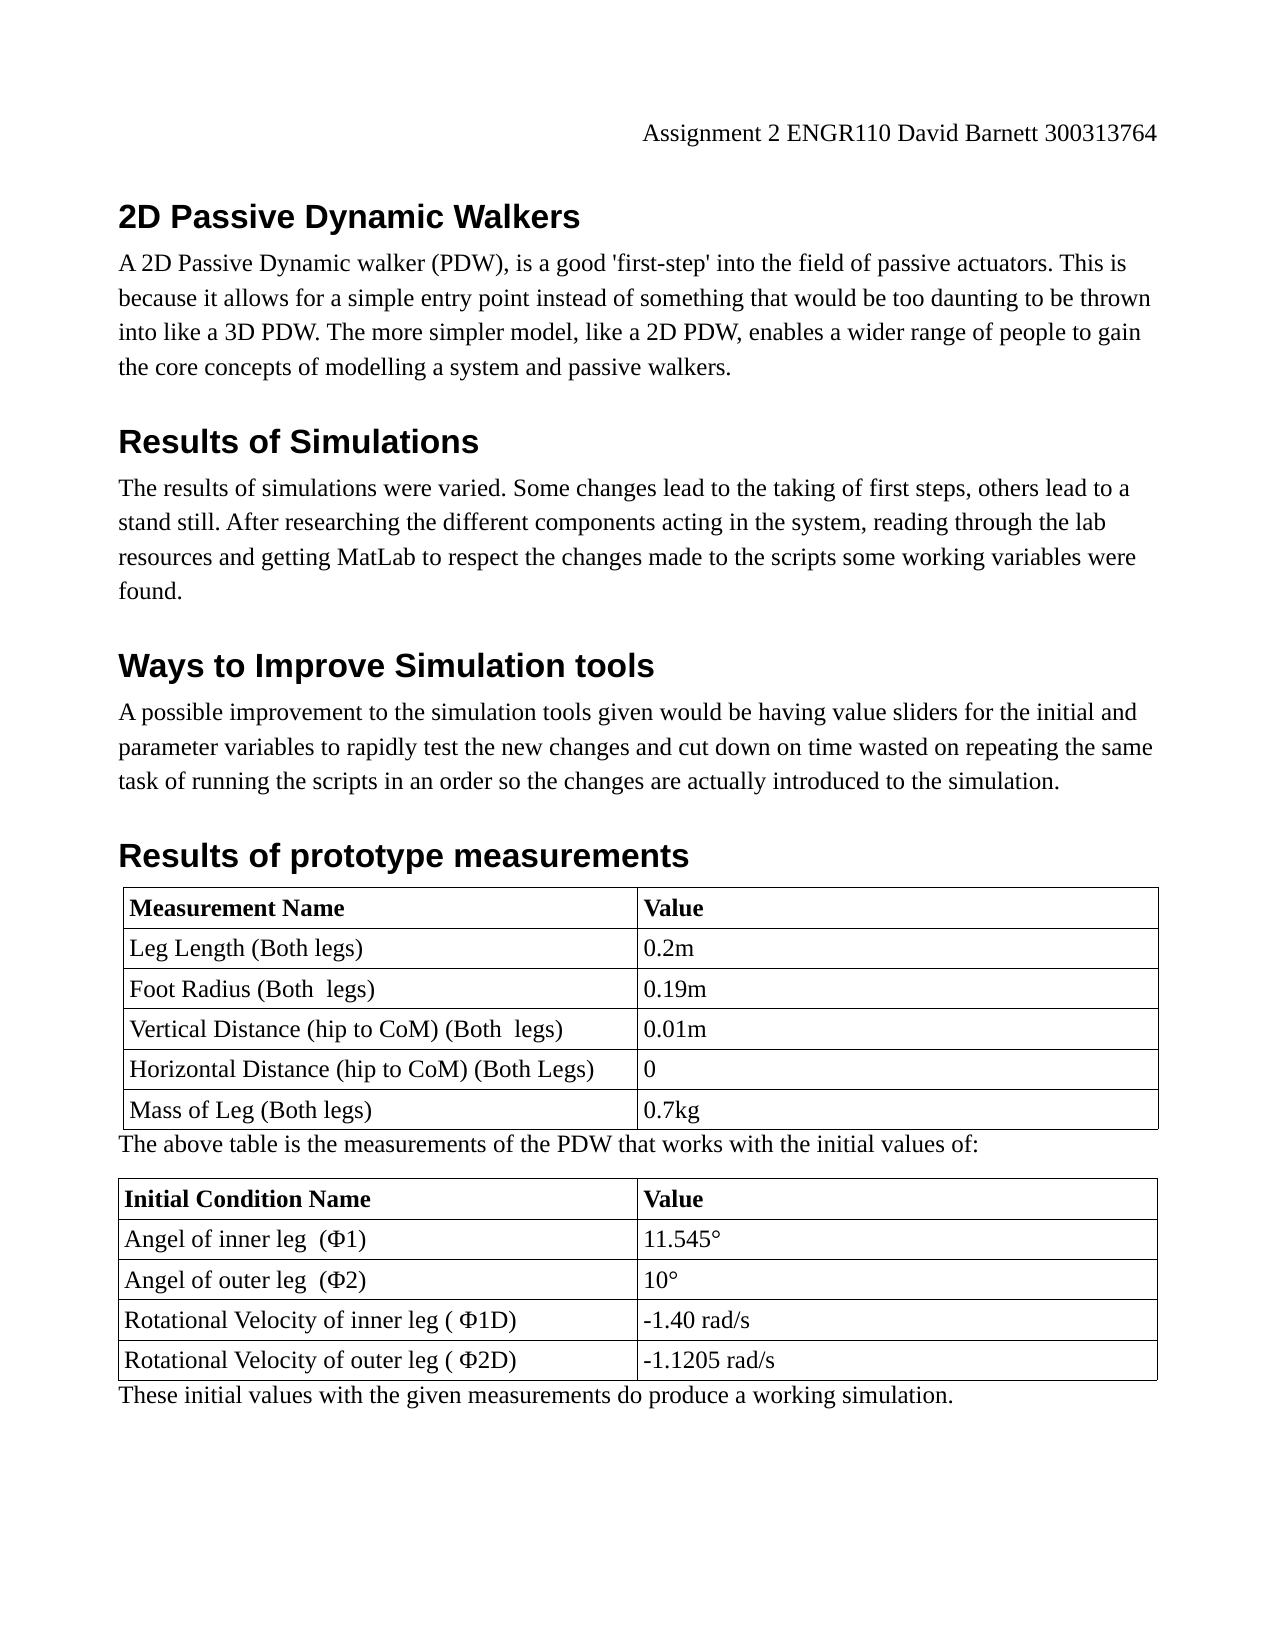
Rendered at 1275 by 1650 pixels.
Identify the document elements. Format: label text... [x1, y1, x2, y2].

table_cell -1.1205 rad/s [638, 1341, 1157, 1380]
table_cell Angel of inner leg (Φ1) [119, 1220, 637, 1259]
table_cell Rotational Velocity of outer leg ( Φ2D) [119, 1341, 637, 1380]
table_cell 0.2m [638, 929, 1158, 968]
subtitle Results of Simulations [118, 422, 1157, 460]
subtitle 2D Passive Dynamic Walkers [118, 197, 1157, 236]
table_cell 10° [638, 1260, 1157, 1299]
table_cell Rotational Velocity of inner leg ( Φ1D) [119, 1300, 637, 1339]
table_cell Leg Length (Both legs) [124, 929, 637, 968]
text The above table is the measurements of the PDW that works with the initial values of: [118, 1129, 1157, 1158]
table_cell Horizontal Distance (hip to CoM) (Both Legs) [124, 1050, 637, 1089]
text These initial values with the given measurements do produce a working simulation. [118, 1381, 1157, 1409]
table_header Initial Condition Name [119, 1179, 637, 1219]
subtitle Results of prototype measurements [118, 836, 1157, 875]
table_header Value [638, 888, 1158, 928]
table_cell -1.40 rad/s [638, 1300, 1157, 1339]
table_cell Mass of Leg (Both legs) [124, 1090, 637, 1129]
text A 2D Passive Dynamic walker (PDW), is a good 'first-step' into the field of passive actuators. This is because it allows for a simple entry point instead of something that would be too daunting to be thrown into like a 3D PDW. The more simpler model, like a 2D PDW, enables a wider range of people to gain the core concepts of modelling a system and passive walkers. [118, 248, 1157, 381]
text A possible improvement to the simulation tools given would be having value sliders for the initial and parameter variables to rapidly test the new changes and cut down on time wasted on repeating the same task of running the scripts in an order so the changes are actually introduced to the simulation. [118, 697, 1157, 795]
table_header Measurement Name [124, 888, 637, 928]
table_cell Vertical Distance (hip to CoM) (Both legs) [124, 1009, 637, 1048]
table_cell 0.7kg [638, 1090, 1158, 1129]
table_cell 0.01m [638, 1009, 1158, 1048]
table_cell Foot Radius (Both legs) [124, 969, 637, 1008]
table_cell 11.545° [638, 1220, 1157, 1259]
table_cell 0 [638, 1050, 1158, 1089]
text The results of simulations were varied. Some changes lead to the taking of first steps, others lead to a stand still. After researching the different components acting in the system, reading through the lab resources and getting MatLab to respect the changes made to the scripts some working variables were found. [118, 473, 1157, 605]
subtitle Ways to Improve Simulation tools [118, 646, 1157, 685]
table_cell Angel of outer leg (Φ2) [119, 1260, 637, 1299]
table_header Value [638, 1179, 1157, 1219]
table_cell 0.19m [638, 969, 1158, 1008]
